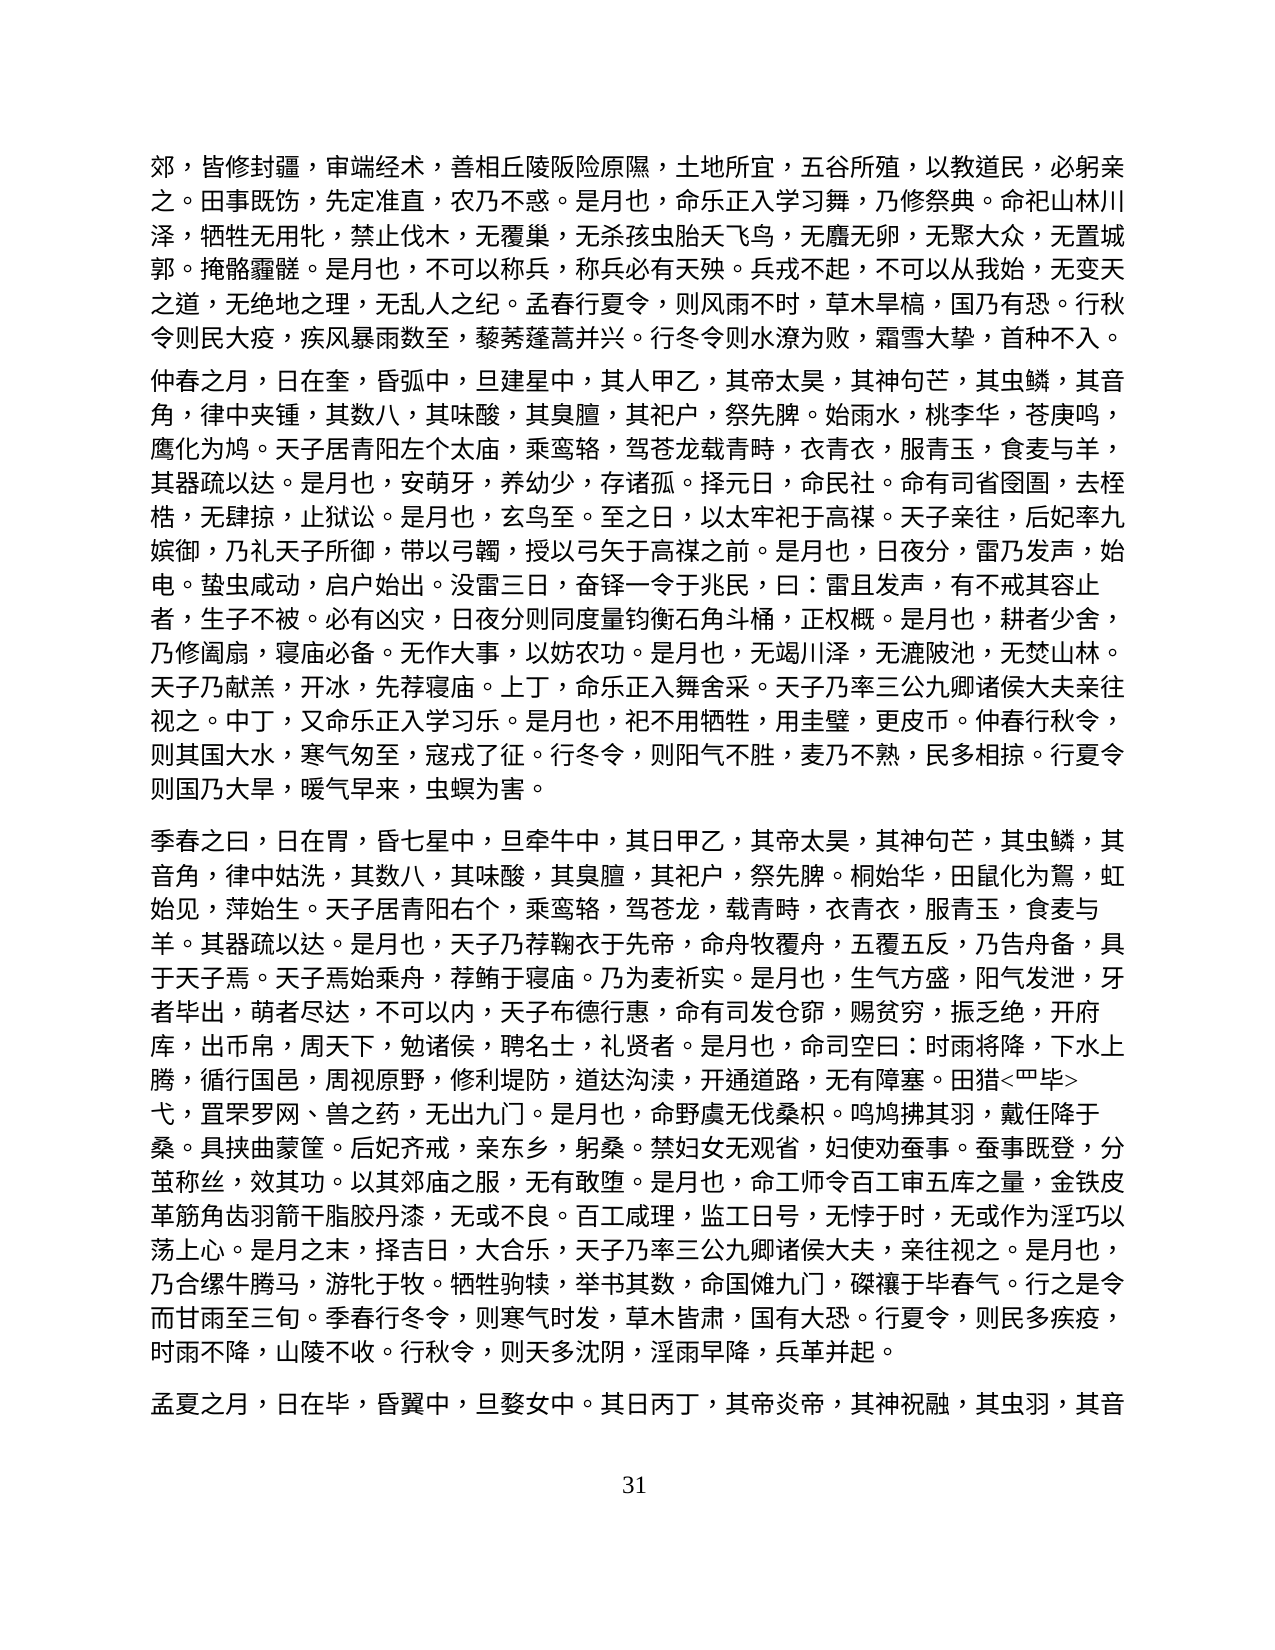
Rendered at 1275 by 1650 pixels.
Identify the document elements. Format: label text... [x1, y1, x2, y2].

text 郊，皆修封疆，审端经术，善相丘陵阪险原隰，土地所宜，五谷所殖，以教道民，必躬亲之。田事既饬，先定准直，农乃不惑。是月也，命乐正入学习舞，乃修祭典。命祀山林川泽，牺牲无用牝，禁止伐木，无覆巢，无杀孩虫胎夭飞鸟，无麛无卵，无聚大众，无置城郭。掩骼霾髊。是月也，不可以称兵，称兵必有天殃。兵戎不起，不可以从我始，无变天之道，无绝地之理，无乱人之纪。孟春行夏令，则风雨不时，草木旱槁，国乃有恐。行秋令则民大疫，疾风暴雨数至，藜莠蓬蒿并兴。行冬令则水潦为败，霜雪大挚，首种不入。 [150, 150, 1125, 354]
text 仲春之月，日在奎，昏弧中，旦建星中，其人甲乙，其帝太昊，其神句芒，其虫鳞，其音角，律中夹锺，其数八，其味酸，其臭膻，其祀户，祭先脾。始雨水，桃李华，苍庚鸣，鹰化为鸠。天子居青阳左个太庙，乘鸾辂，驾苍龙载青畤，衣青衣，服青玉，食麦与羊，其器疏以达。是月也，安萌牙，养幼少，存诸孤。择元日，命民社。命有司省囹圄，去桎梏，无肆掠，止狱讼。是月也，玄鸟至。至之日，以太牢祀于高禖。天子亲往，后妃率九嫔御，乃礼天子所御，带以弓韣，授以弓矢于高禖之前。是月也，日夜分，雷乃发声，始电。蛰虫咸动，启户始出。没雷三日，奋铎一令于兆民，曰：雷且发声，有不戒其容止者，生子不被。必有凶灾，日夜分则同度量钧衡石角斗桶，正权概。是月也，耕者少舍，乃修阖扇，寝庙必备。无作大事，以妨农功。是月也，无竭川泽，无漉陂池，无焚山林。天子乃献羔，开冰，先荐寝庙。上丁，命乐正入舞舍采。天子乃率三公九卿诸侯大夫亲往视之。中丁，又命乐正入学习乐。是月也，祀不用牺牲，用圭璧，更皮币。仲春行秋令，则其国大水，寒气匆至，寇戎了征。行冬令，则阳气不胜，麦乃不熟，民多相掠。行夏令则国乃大旱，暖气早来，虫螟为害。 [150, 363, 1125, 806]
text 季春之曰，日在胃，昏七星中，旦牵牛中，其日甲乙，其帝太昊，其神句芒，其虫鳞，其音角，律中姑洗，其数八，其味酸，其臭膻，其祀户，祭先脾。桐始华，田鼠化为鴽，虹始见，萍始生。天子居青阳右个，乘鸾辂，驾苍龙，载青畤，衣青衣，服青玉，食麦与羊。其器疏以达。是月也，天子乃荐鞠衣于先帝，命舟牧覆舟，五覆五反，乃告舟备，具于天子焉。天子焉始乘舟，荐鲔于寝庙。乃为麦祈实。是月也，生气方盛，阳气发泄，牙者毕出，萌者尽达，不可以内，天子布德行惠，命有司发仓窌，赐贫穷，振乏绝，开府库，出币帛，周天下，勉诸侯，聘名士，礼贤者。是月也，命司空曰：时雨将降，下水上腾，循行国邑，周视原野，修利堤防，道达沟渎，开通道路，无有障塞。田猎<罒毕>弋，罝罘罗网、兽之药，无出九门。是月也，命野虞无伐桑枳。鸣鸠拂其羽，戴任降于桑。具挟曲蒙筐。后妃齐戒，亲东乡，躬桑。禁妇女无观省，妇使劝蚕事。蚕事既登，分茧称丝，效其功。以其郊庙之服，无有敢堕。是月也，命工师令百工审五库之量，金铁皮革筋角齿羽箭干脂胶丹漆，无或不良。百工咸理，监工日号，无悖于时，无或作为淫巧以荡上心。是月之末，择吉日，大合乐，天子乃率三公九卿诸侯大夫，亲往视之。是月也，乃合缧牛腾马，游牝于牧。牺牲驹犊，举书其数，命国傩九门，磔禳于毕春气。行之是令而甘雨至三旬。季春行冬令，则寒气时发，草木皆肃，国有大恐。行夏令，则民多疾疫，时雨不降，山陵不收。行秋令，则天多沈阴，淫雨早降，兵革并起。 [150, 824, 1125, 1369]
text 孟夏之月，日在毕，昏翼中，旦婺女中。其日丙丁，其帝炎帝，其神祝融，其虫羽，其音 [150, 1387, 1125, 1421]
